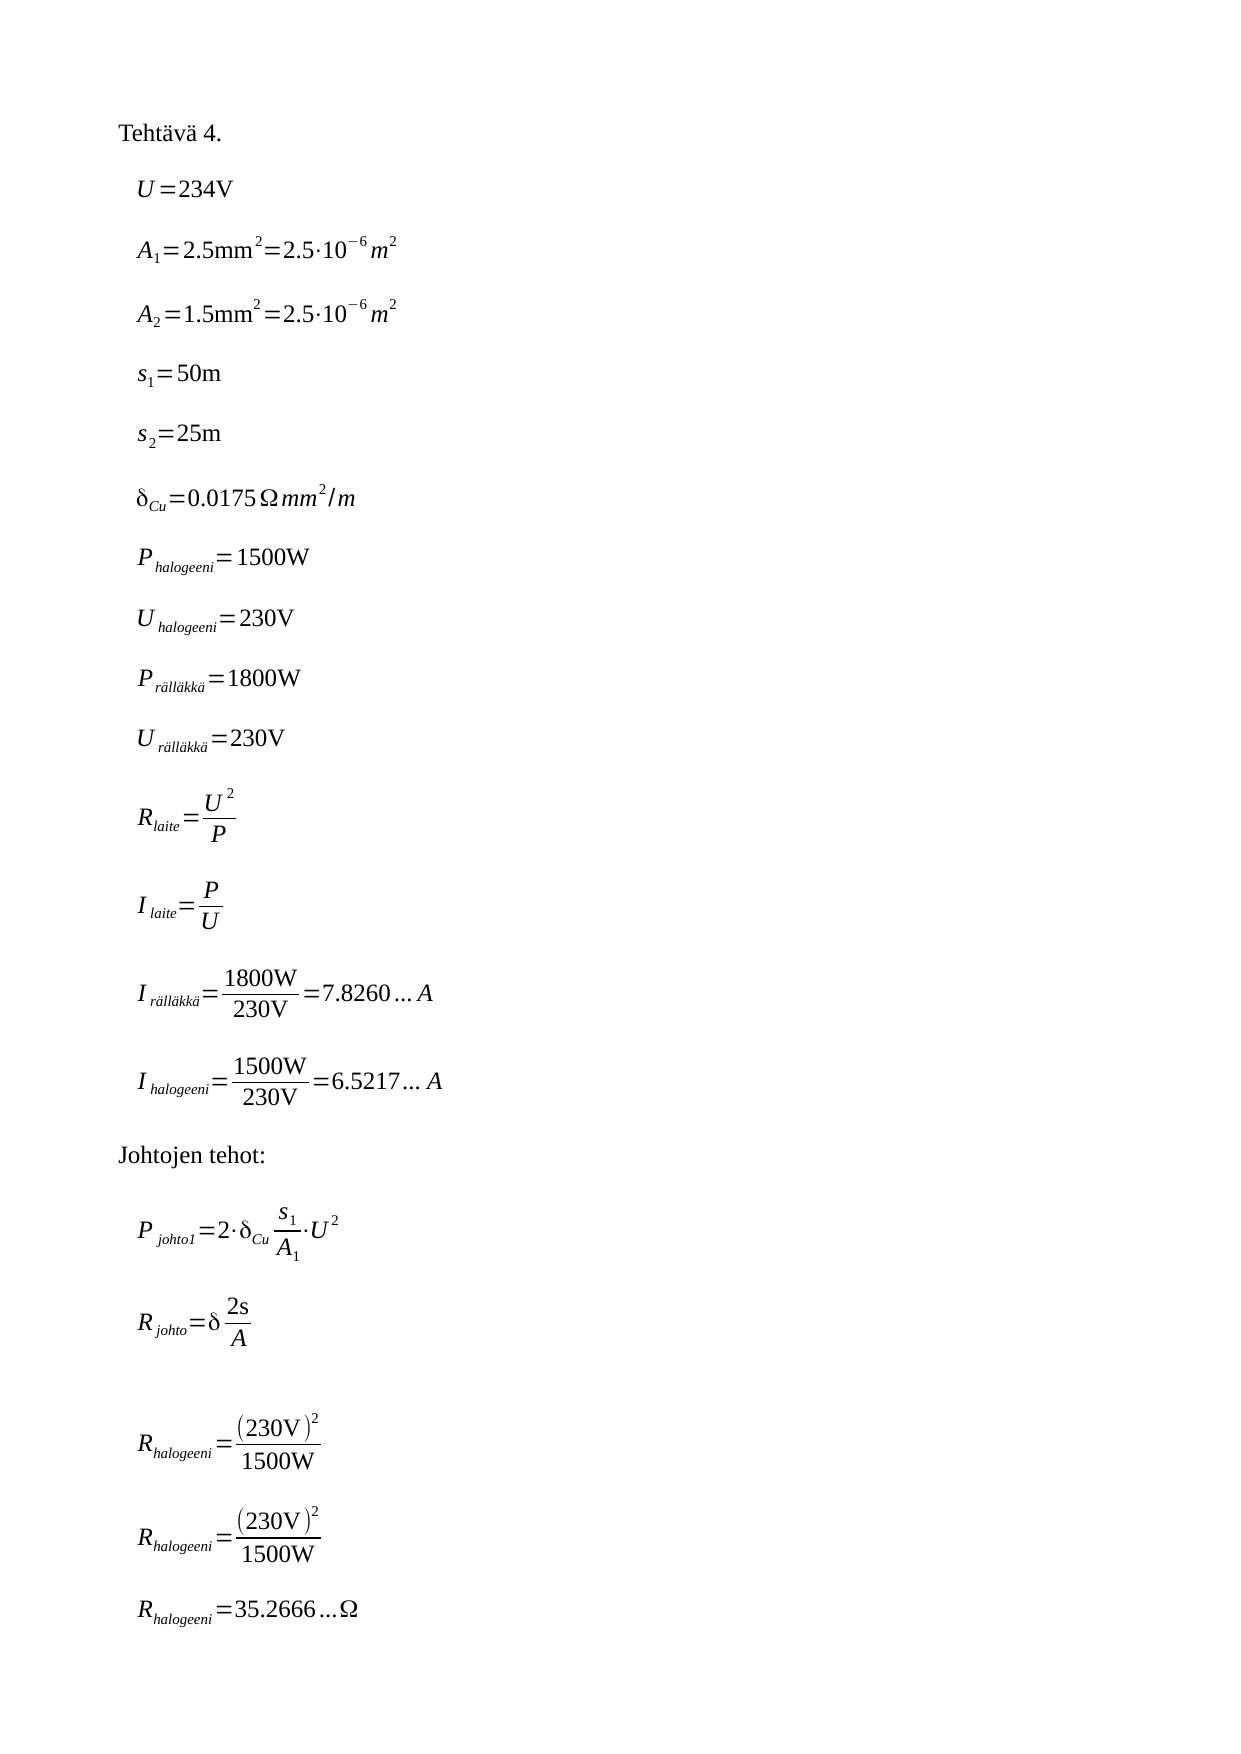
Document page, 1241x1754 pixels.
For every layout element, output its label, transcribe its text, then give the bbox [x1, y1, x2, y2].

text Johtojen tehot: [118, 1140, 1122, 1169]
text Tehtävä 4. [118, 118, 1122, 147]
